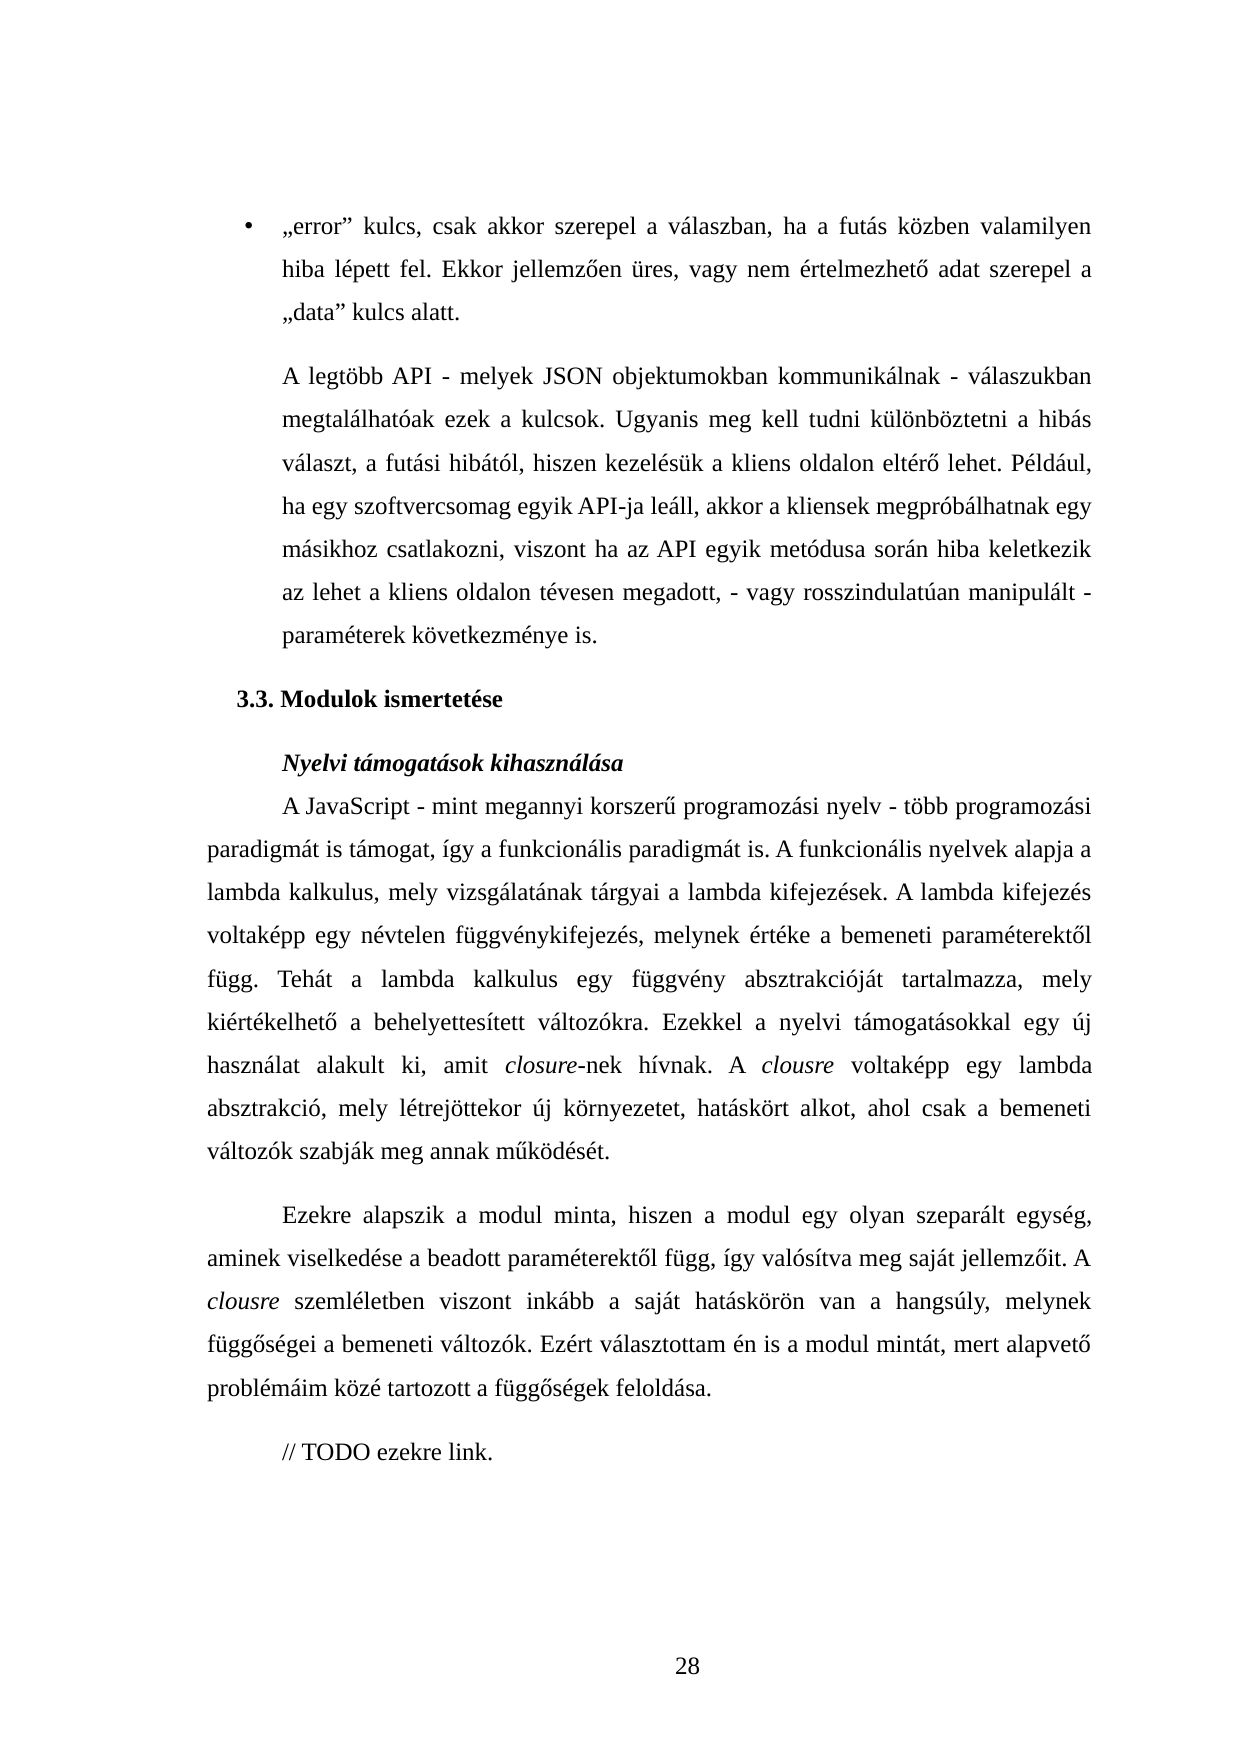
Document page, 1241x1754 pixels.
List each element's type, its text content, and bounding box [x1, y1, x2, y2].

subtitle Nyelvi támogatások kihasználása [244, 748, 1092, 777]
text A JavaScript - mint megannyi korszerű programozási nyelv - több programozási paradigmát is támogat, így a funkcionális paradigmát is. A funkcionális nyelvek alapja a lambda kalkulus, mely vizsgálatának tárgyai a lambda kifejezések. A lambda kifejezés voltaképp egy névtelen függvénykifejezés, melynek értéke a bemeneti paraméterektől függ. Tehát a lambda kalkulus egy függvény absztrakcióját tartalmazza, mely kiértékelhető a behelyettesített változókra. Ezekkel a nyelvi támogatásokkal egy új használat alakult ki, amit closure-nek hívnak. A clousre voltaképp egy lambda absztrakció, mely létrejöttekor új környezetet, hatáskört alkot, ahol csak a bemeneti változók szabják meg annak működését. [207, 791, 1092, 1165]
text Ezekre alapszik a modul minta, hiszen a modul egy olyan szeparált egység, aminek viselkedése a beadott paraméterektől függ, így valósítva meg saját jellemzőit. A clousre szemléletben viszont inkább a saját hatáskörön van a hangsúly, melynek függőségei a bemeneti változók. Ezért választottam én is a modul mintát, mert alapvető problémáim közé tartozott a függőségek feloldása. [207, 1200, 1092, 1401]
subtitle 3.3. Modulok ismertetése [207, 684, 1092, 713]
text // TODO ezekre link. [207, 1437, 1092, 1465]
list „error” kulcs, csak akkor szerepel a válaszban, ha a futás közben valamilyen hiba lépett fel. Ekkor jellemzően üres, vagy nem értelmezhető adat szerepel a „data” kulcs alatt. [244, 211, 1092, 326]
list A legtöbb API - melyek JSON objektumokban kommunikálnak - válaszukban megtalálhatóak ezek a kulcsok. Ugyanis meg kell tudni különböztetni a hibás választ, a futási hibától, hiszen kezelésük a kliens oldalon eltérő lehet. Például, ha egy szoftvercsomag egyik API-ja leáll, akkor a kliensek megpróbálhatnak egy másikhoz csatlakozni, viszont ha az API egyik metódusa során hiba keletkezik az lehet a kliens oldalon tévesen megadott, - vagy rosszindulatúan manipulált - paraméterek következménye is. [244, 361, 1092, 649]
